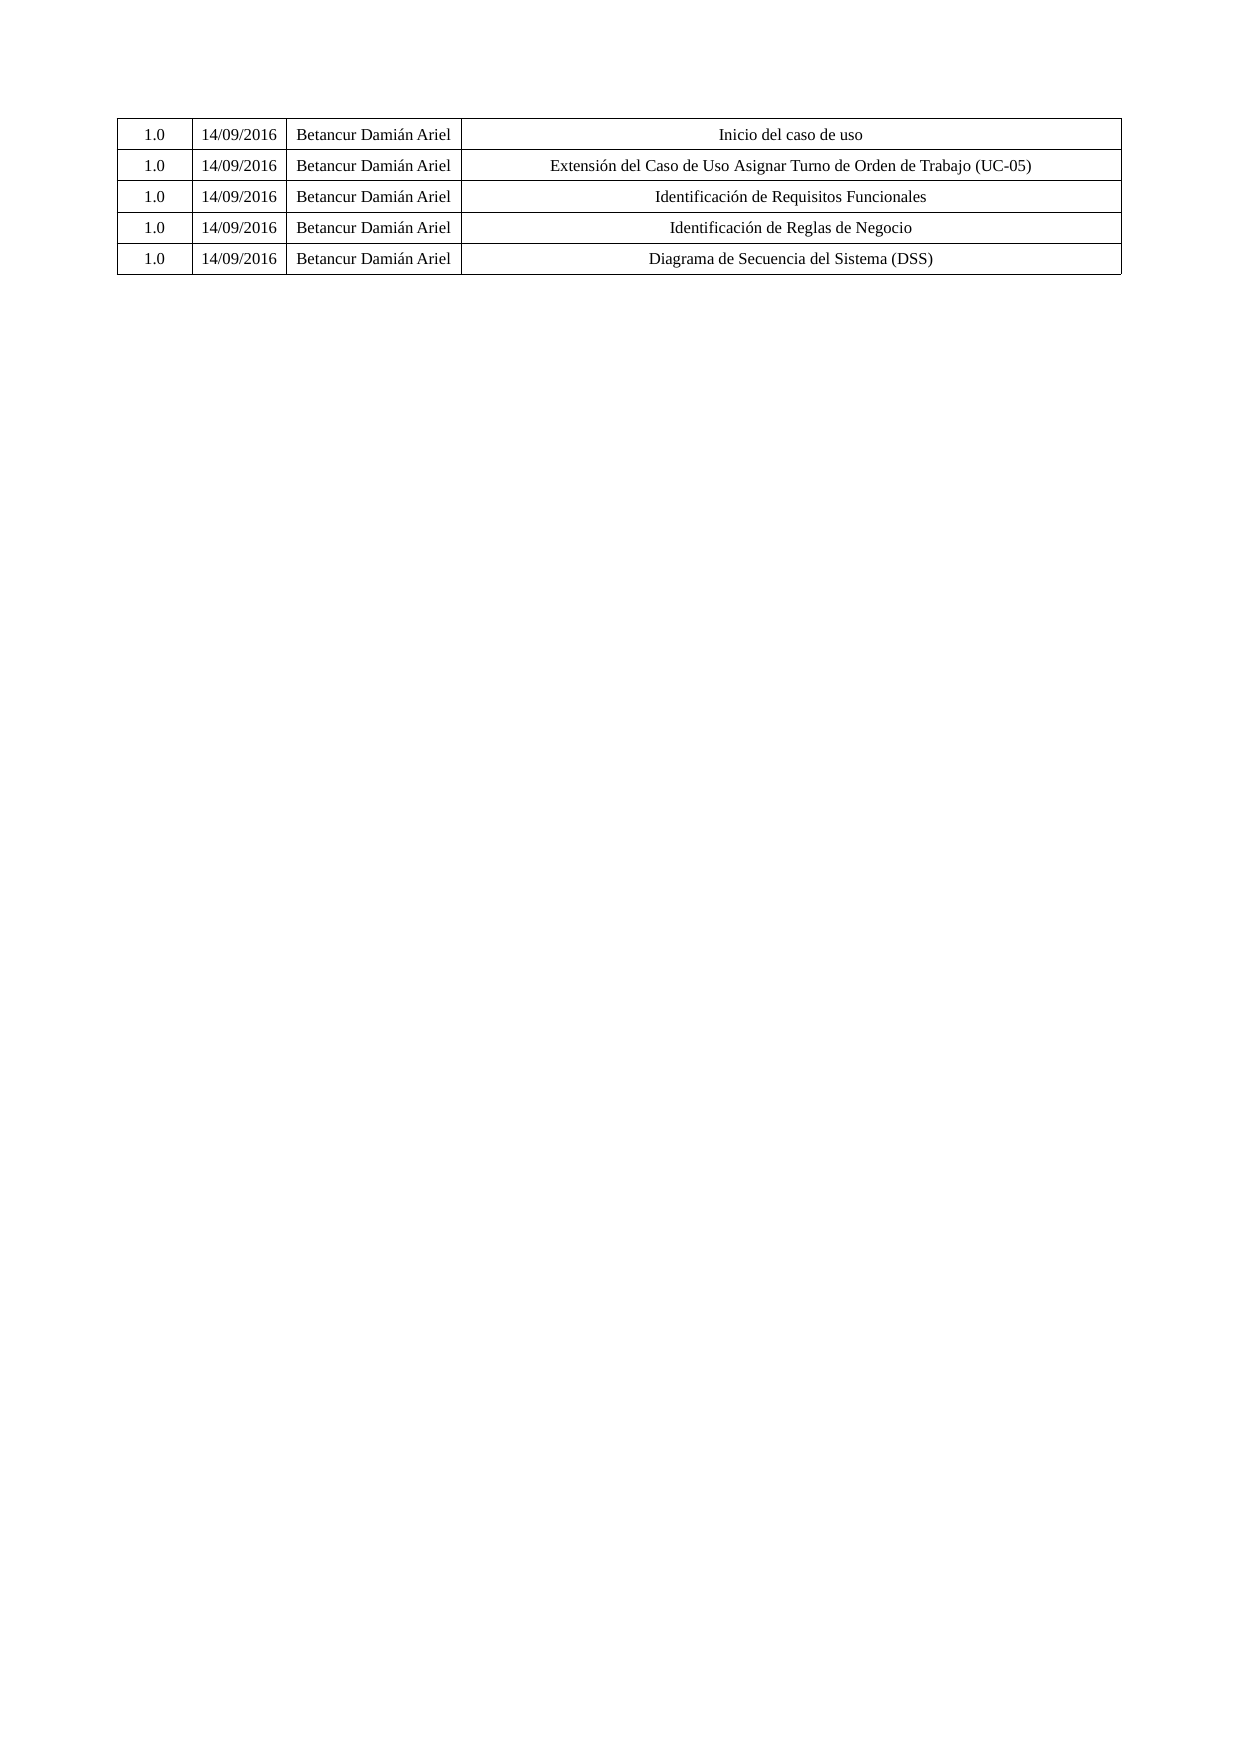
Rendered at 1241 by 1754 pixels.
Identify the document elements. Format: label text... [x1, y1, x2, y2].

table_cell 1.0 [118, 150, 192, 180]
table_cell 14/09/2016 [193, 119, 286, 149]
table_cell 1.0 [118, 213, 192, 243]
table_cell Betancur Damián Ariel [287, 213, 461, 243]
table_cell 1.0 [118, 119, 192, 149]
table_cell Identificación de Reglas de Negocio [462, 213, 1121, 243]
table_cell 1.0 [118, 244, 192, 274]
table_cell 14/09/2016 [193, 213, 286, 243]
table_cell Betancur Damián Ariel [287, 150, 461, 180]
table_cell Betancur Damián Ariel [287, 119, 461, 149]
table_cell Betancur Damián Ariel [287, 244, 461, 274]
table_cell Betancur Damián Ariel [287, 181, 461, 212]
table_cell Diagrama de Secuencia del Sistema (DSS) [462, 244, 1121, 274]
table_cell 1.0 [118, 181, 192, 212]
table_cell 14/09/2016 [193, 244, 286, 274]
table_cell 14/09/2016 [193, 181, 286, 212]
table_cell Inicio del caso de uso [462, 119, 1121, 149]
table_cell Extensión del Caso de Uso Asignar Turno de Orden de Trabajo (UC-05) [462, 150, 1121, 180]
table_cell 14/09/2016 [193, 150, 286, 180]
table_cell Identificación de Requisitos Funcionales [462, 181, 1121, 212]
